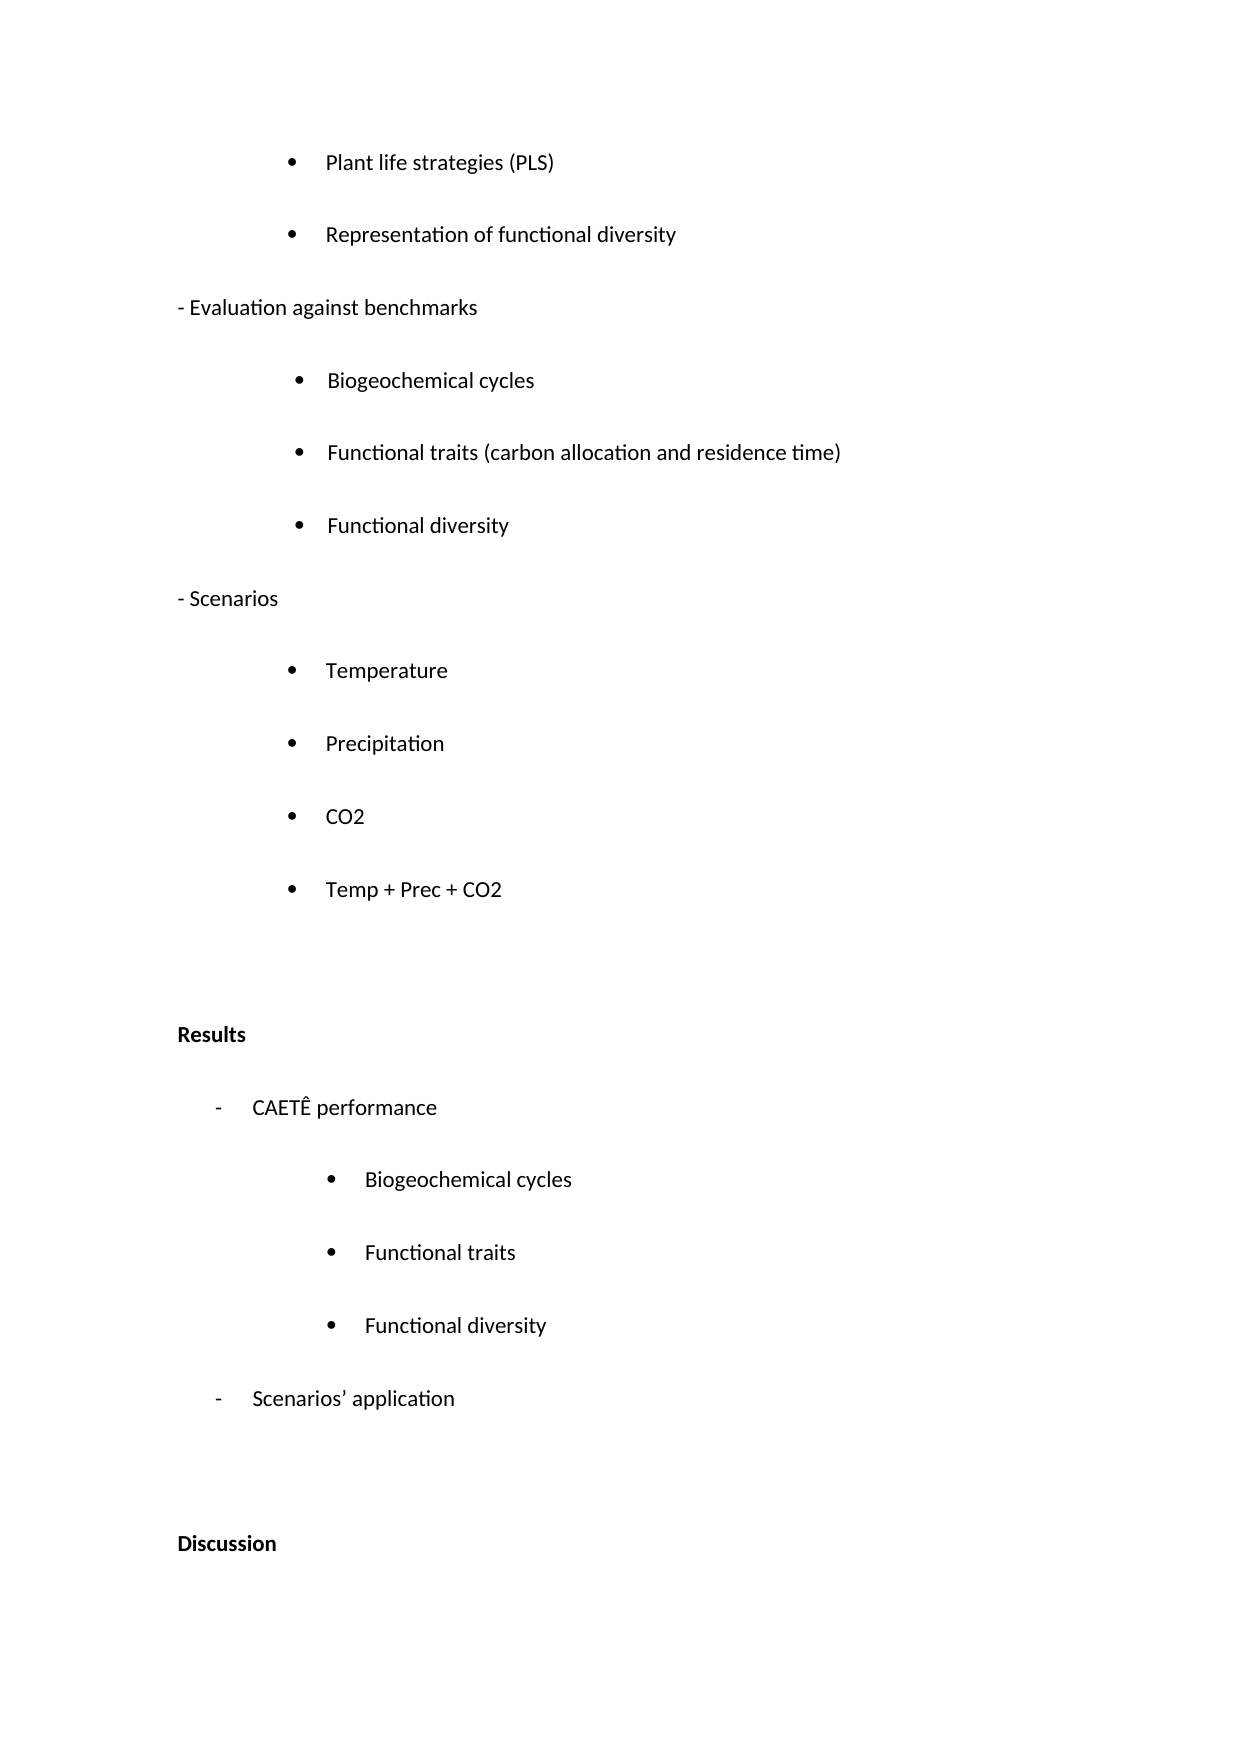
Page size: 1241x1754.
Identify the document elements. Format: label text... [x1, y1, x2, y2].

list CO2 [288, 802, 1063, 830]
list Precipitation [288, 729, 1063, 757]
list Biogeochemical cycles [327, 1166, 1063, 1193]
list Functional traits (carbon allocation and residence time) [295, 438, 1063, 466]
text - Evaluation against benchmarks [177, 293, 1063, 321]
list Functional diversity [295, 511, 1063, 539]
list Functional traits [327, 1238, 1063, 1266]
text Results [177, 1020, 1063, 1048]
list Plant life strategies (PLS) [288, 148, 1063, 176]
list Functional diversity [327, 1311, 1063, 1339]
list Temp + Prec + CO2 [288, 875, 1063, 903]
text - Scenarios [177, 584, 1063, 612]
list Scenarios’ application [215, 1384, 1063, 1412]
text Discussion [177, 1529, 1063, 1557]
list Biogeochemical cycles [295, 366, 1063, 394]
list CAETÊ performance [215, 1093, 1063, 1121]
list Temperature [288, 657, 1063, 684]
list Representation of functional diversity [288, 220, 1063, 248]
